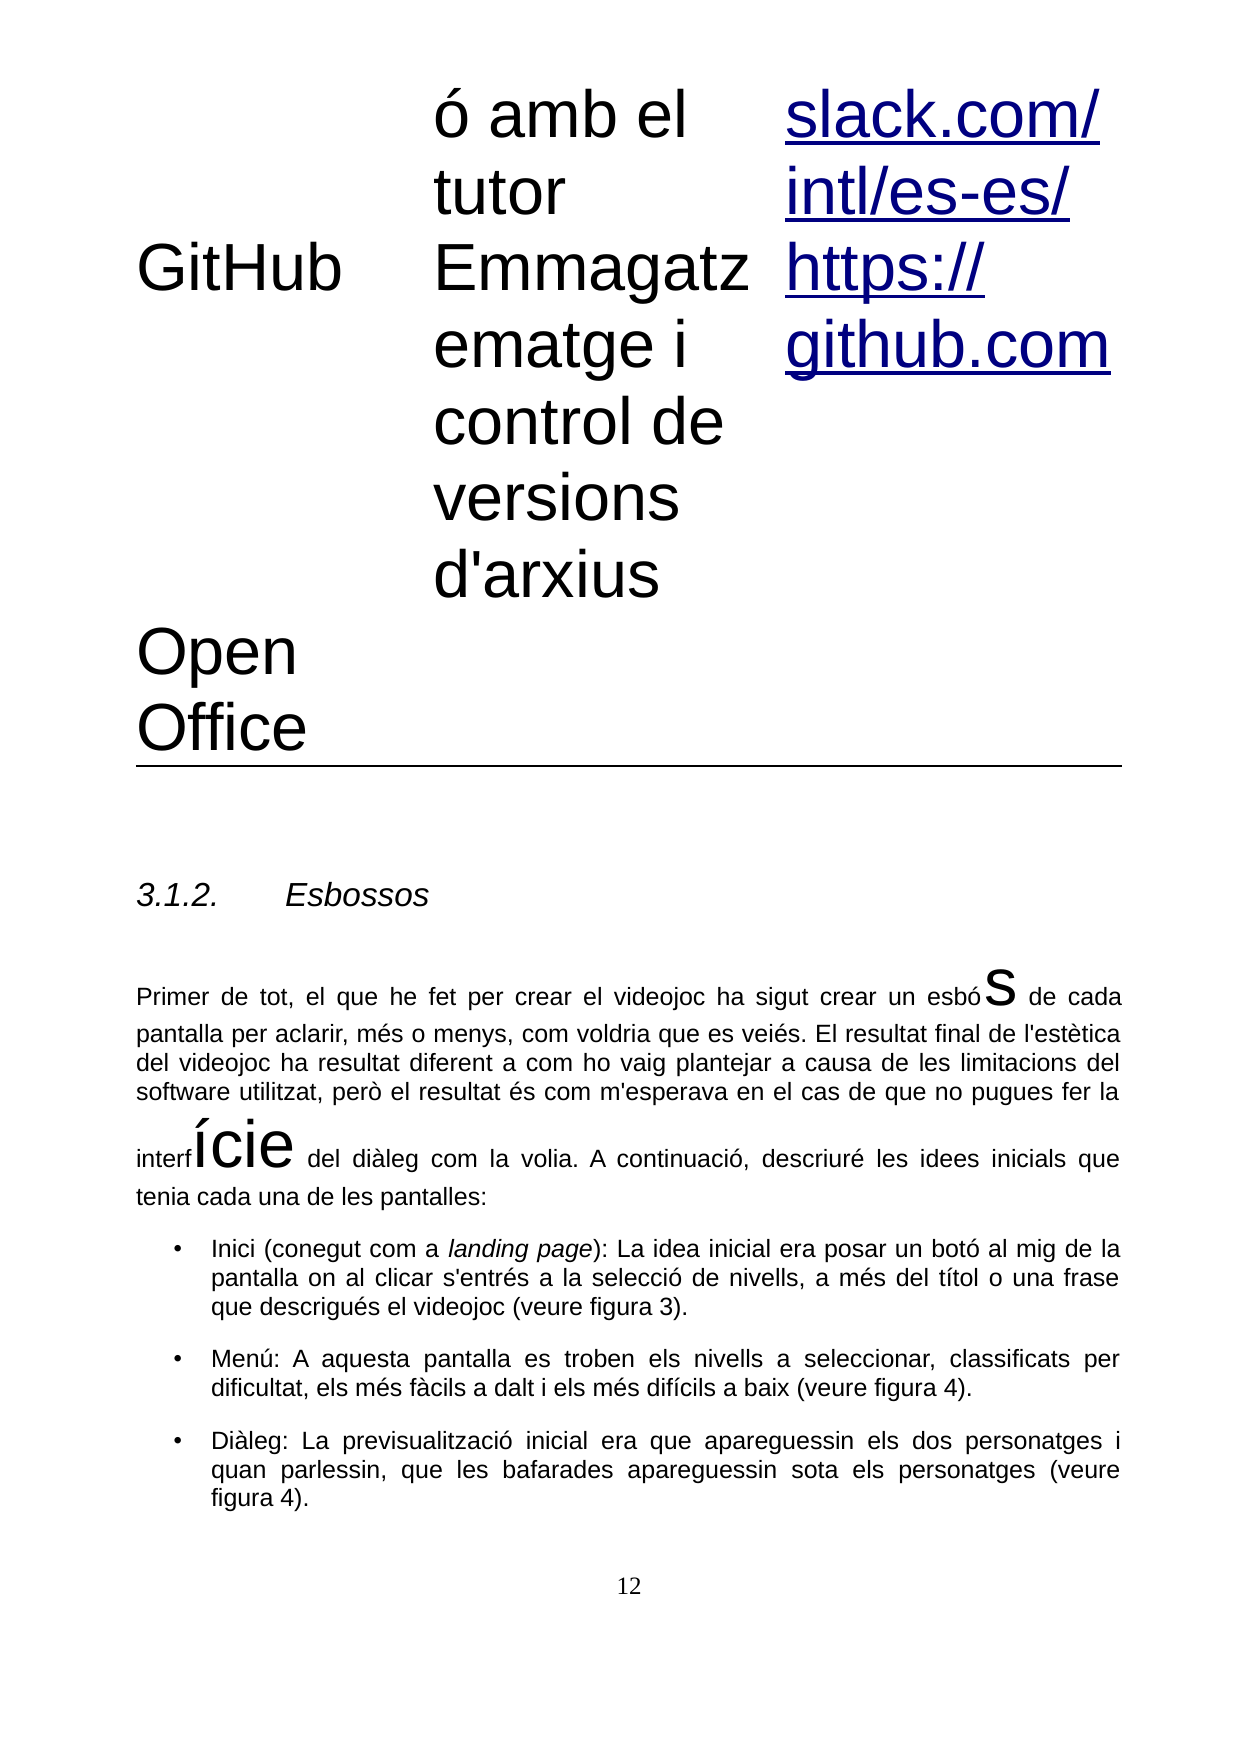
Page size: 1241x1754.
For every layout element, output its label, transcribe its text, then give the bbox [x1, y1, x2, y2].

table_cell [136, 75, 433, 228]
list Menú: A aquesta pantalla es troben els nivells a seleccionar, classificats per dificultat, els més fàcils a dalt i els més difícils a baix (veure figura 4). [173, 1344, 1122, 1402]
table_cell Comunicació amb el tutor [433, 75, 785, 228]
list Inici (conegut com a landing page): La idea inicial era posar un botó al mig de la pantalla on al clicar s'entrés a la selecció de nivells, a més del títol o una frase que descrigués el videojoc (veure figura 3). [173, 1234, 1122, 1321]
list Diàleg: La previsualització inicial era que apareguessin els dos personatges i quan parlessin, que les bafarades apareguessin sota els personatges (veure figura 4). [173, 1426, 1122, 1512]
table_cell [785, 612, 1122, 765]
table_cell Open Office [136, 612, 433, 765]
subtitle Esbossos [136, 874, 1122, 913]
table_cell Emmagatzematge i control de versions d'arxius [433, 228, 785, 612]
table_cell https://slack.com/intl/es-es/ [785, 75, 1122, 228]
text Primer de tot, el que he fet per crear el videojoc ha sigut crear un esbós de cada pantalla per aclarir, més o menys, com voldria que es veiés. El resultat final de l'estètica del videojoc ha resultat diferent a com ho vaig plantejar a causa de les limitacions del software utilitzat, però el resultat és com m'esperava en el cas de que no pugues fer la interfície del diàleg com la volia. A continuació, descriuré les idees inicials que tenia cada una de les pantalles: [136, 942, 1122, 1211]
table_cell [433, 612, 785, 765]
table_cell https://github.com [785, 228, 1122, 612]
table_cell GitHub [136, 228, 433, 612]
